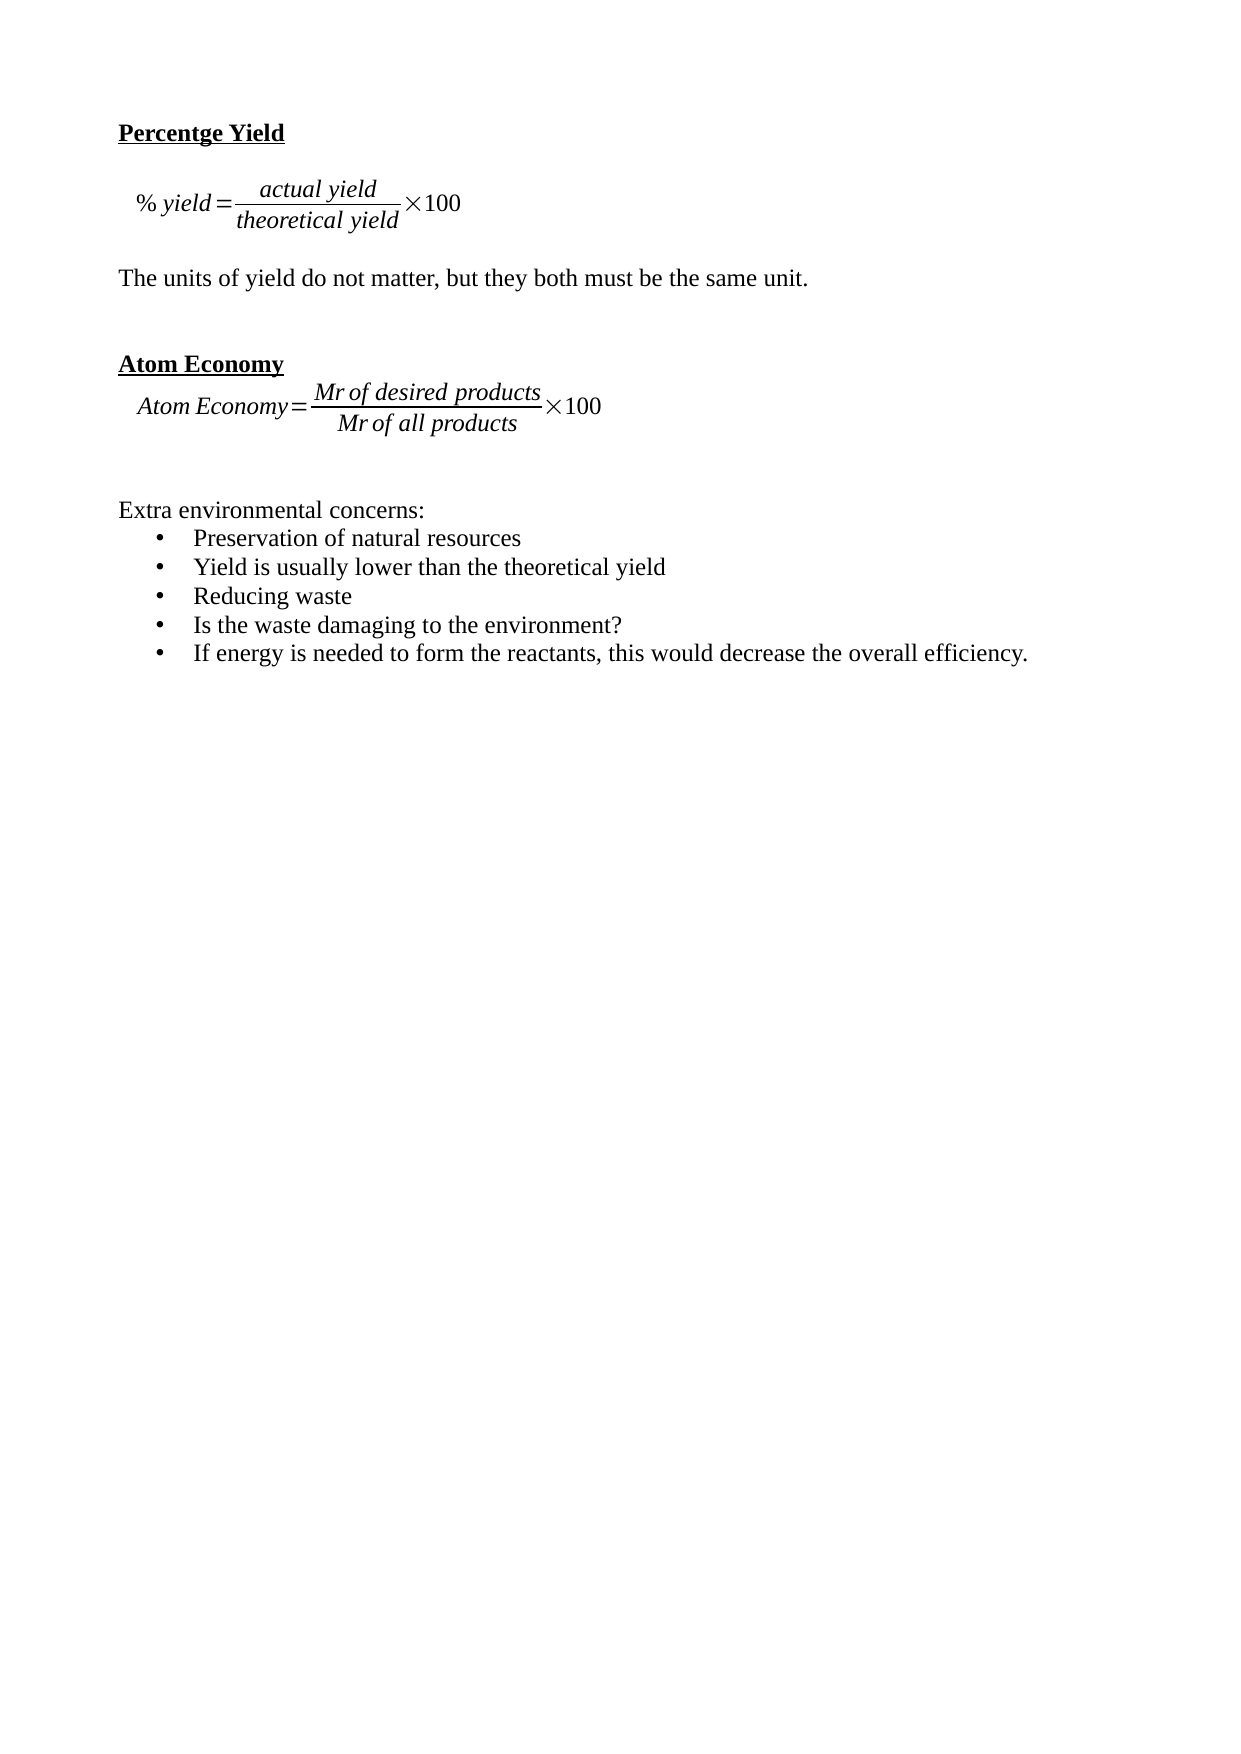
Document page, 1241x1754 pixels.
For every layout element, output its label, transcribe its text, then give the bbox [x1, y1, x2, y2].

list If energy is needed to form the reactants, this would decrease the overall efficiency. [156, 638, 1122, 667]
text Percentge Yield [118, 118, 1122, 147]
text Extra environmental concerns: [118, 495, 1122, 523]
list Is the waste damaging to the environment? [156, 610, 1122, 638]
list Preservation of natural resources [156, 523, 1122, 552]
text Atom Economy [118, 349, 1122, 378]
list Yield is usually lower than the theoretical yield [156, 552, 1122, 581]
text The units of yield do not matter, but they both must be the same unit. [118, 263, 1122, 292]
list Reducing waste [156, 581, 1122, 610]
